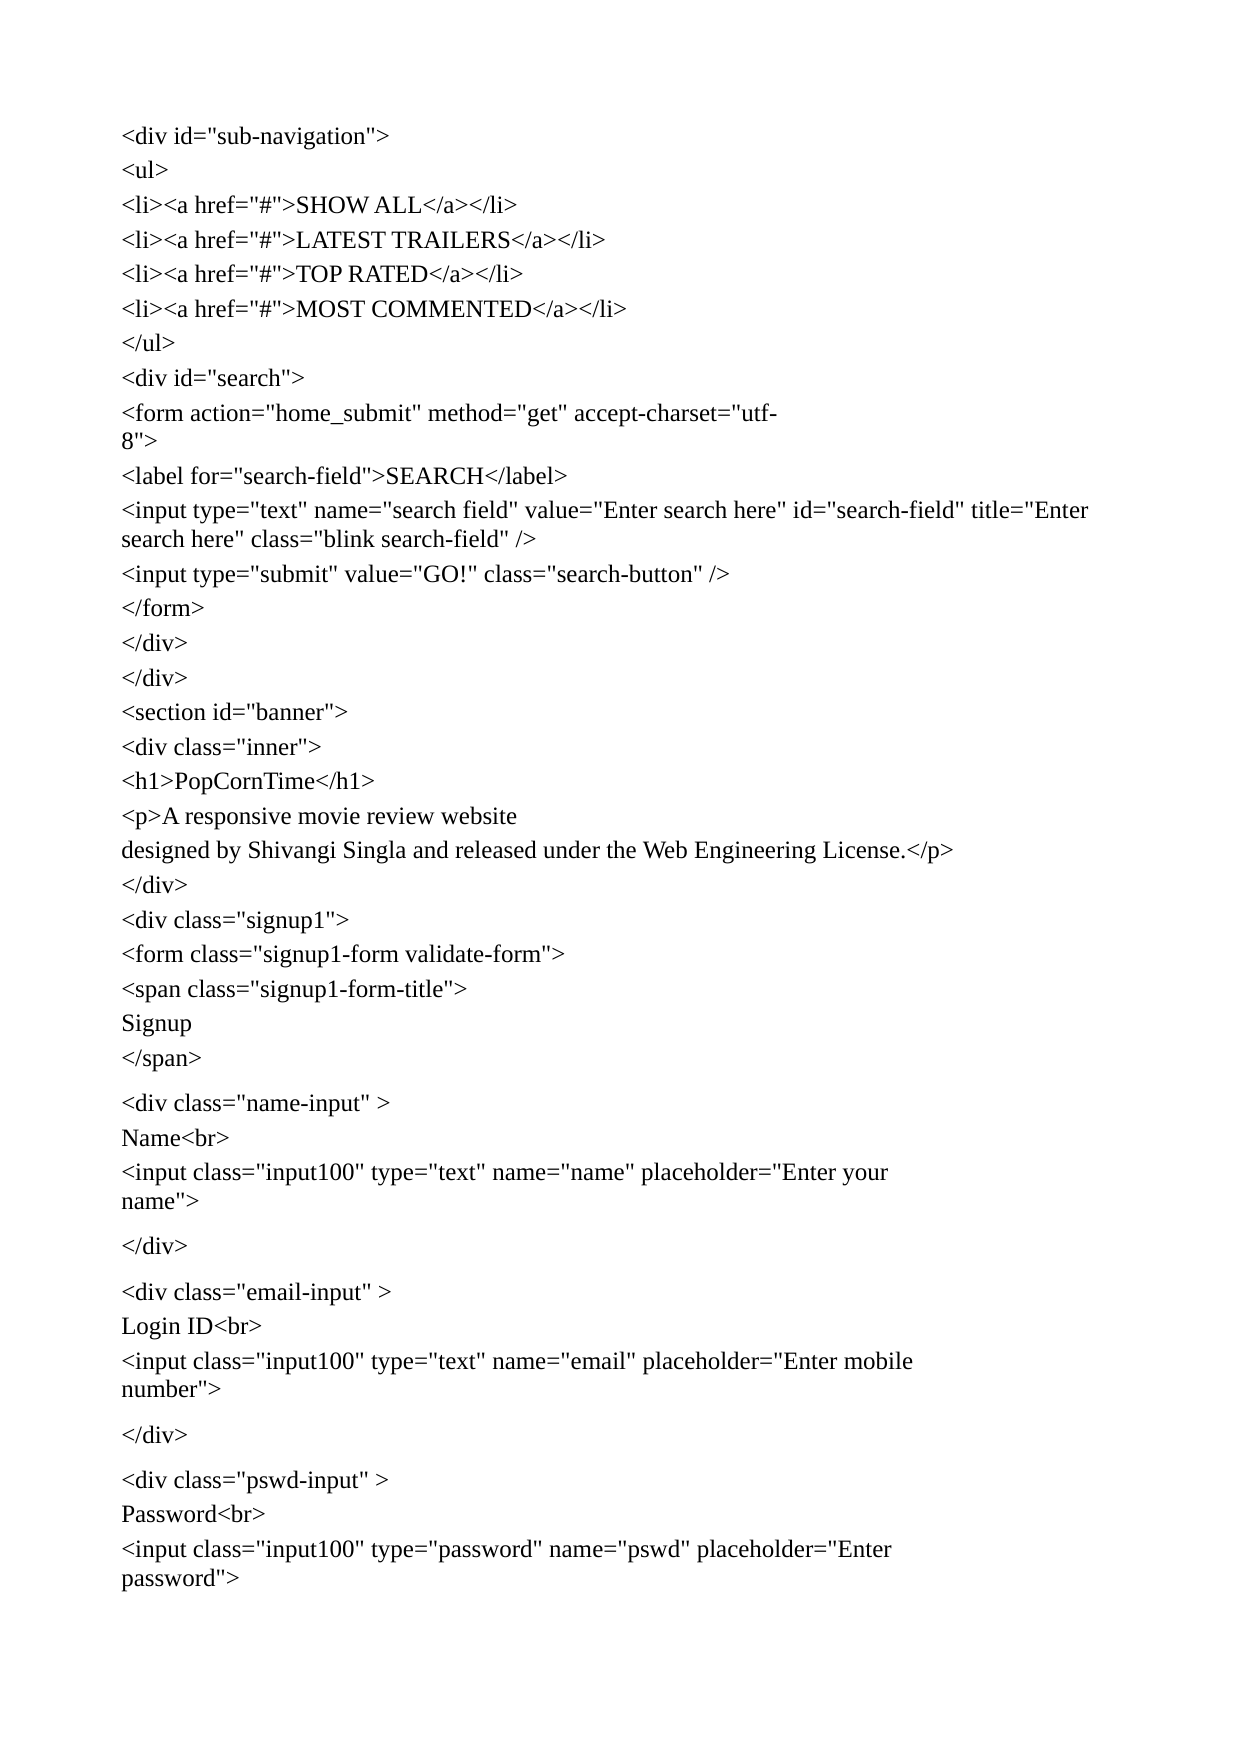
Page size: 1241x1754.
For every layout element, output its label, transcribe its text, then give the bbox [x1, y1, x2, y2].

table_header </div> [118, 1417, 201, 1451]
table_header <input class="input100" type="text" name="name" placeholder="Enter your name"> [118, 1155, 971, 1218]
table_header <div class="signup1"> [118, 902, 361, 936]
table_header Login ID<br> [118, 1308, 274, 1343]
table_header </div> [118, 867, 201, 902]
table_header <div class="inner"> [118, 729, 332, 763]
table_header <div class="email-input" > [118, 1274, 403, 1308]
table_header <li><a href="#">TOP RATED</a></li> [118, 256, 532, 291]
table_header Signup [118, 1006, 205, 1040]
table_header <div class="pswd-input" > [118, 1462, 401, 1497]
table_header </div> [118, 625, 201, 660]
table_header Password<br> [118, 1497, 280, 1531]
table_header designed by Shivangi Singla and released under the Web Engineering License.</p> [118, 833, 960, 867]
table_header <li><a href="#">SHOW ALL</a></li> [118, 187, 527, 222]
table_header <input type="submit" value="GO!" class="search-button" /> [118, 556, 736, 591]
table_header [118, 1595, 136, 1605]
table_header <p>A responsive movie review website [118, 798, 528, 833]
table_header <div id="sub-navigation"> [118, 118, 399, 153]
table_header <li><a href="#">MOST COMMENTED</a></li> [118, 291, 635, 326]
table_header <input type="text" name="search field" value="Enter search here" id="search-field" title="Enter search here" class="blink search-field" /> [118, 493, 1122, 556]
table_header <h1>PopCornTime</h1> [118, 764, 387, 798]
table_header <form class="signup1-form validate-form"> [118, 936, 574, 971]
table_header <input class="input100" type="text" name="email" placeholder="Enter mobile number"> [118, 1343, 1017, 1406]
table_header <label for="search-field">SEARCH</label> [118, 458, 575, 493]
table_header [118, 1451, 136, 1462]
table_header [118, 1075, 136, 1085]
table_header <div id="search"> [118, 360, 315, 395]
table_header <input class="input100" type="password" name="pswd" placeholder="Enter password"> [118, 1531, 1018, 1594]
table_header </div> [118, 660, 201, 694]
table_header [118, 1218, 136, 1228]
table_header <div class="name-input" > [118, 1085, 402, 1120]
table_header <span class="signup1-form-title"> [118, 971, 479, 1006]
table_header </form> [118, 591, 218, 625]
table_header <li><a href="#">LATEST TRAILERS</a></li> [118, 222, 614, 256]
table_header <section id="banner"> [118, 694, 358, 729]
table_header Name<br> [118, 1120, 243, 1154]
table_header </div> [118, 1229, 201, 1263]
table_header <ul> [118, 153, 181, 187]
table_header </ul> [118, 326, 188, 360]
table_header <form action="home_submit" method="get" accept-charset="utf-8"> [118, 395, 815, 458]
table_header [118, 1263, 136, 1274]
table_header </span> [118, 1040, 215, 1075]
table_header [118, 1406, 136, 1417]
